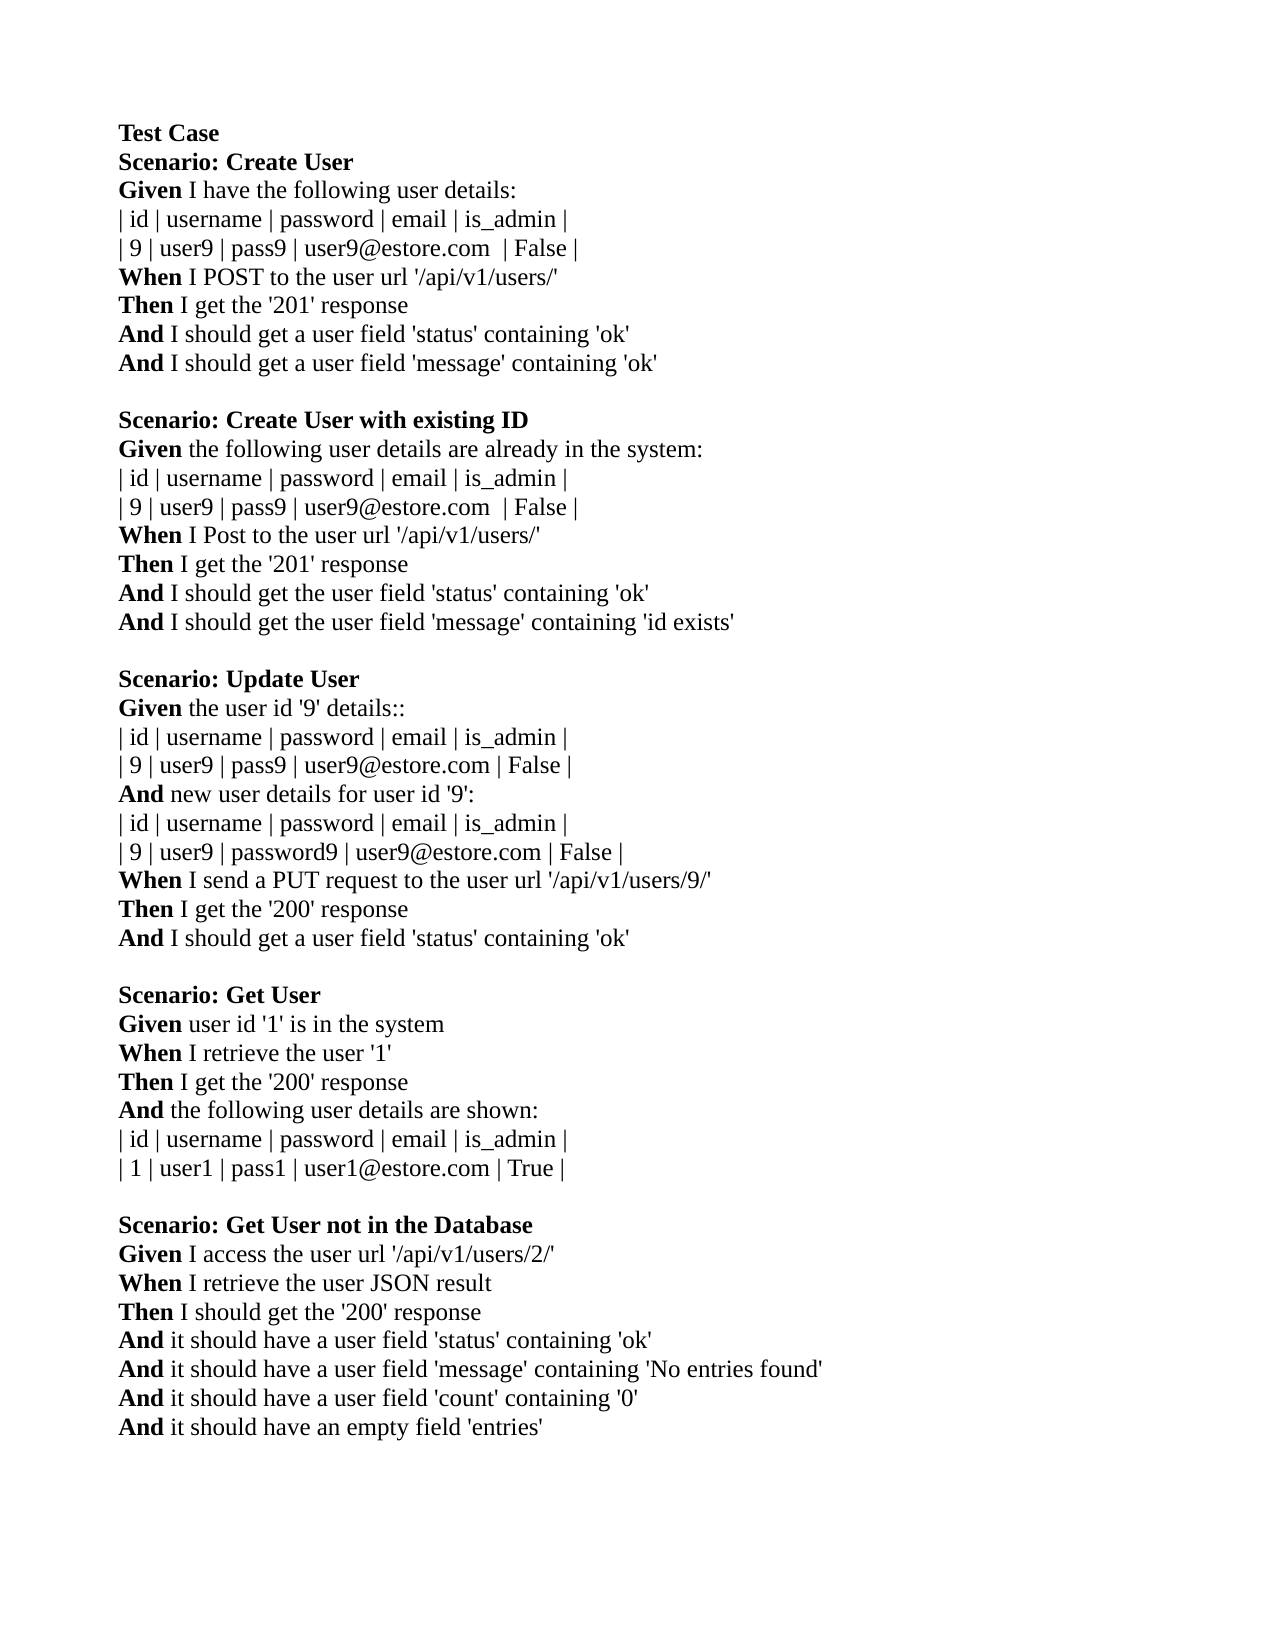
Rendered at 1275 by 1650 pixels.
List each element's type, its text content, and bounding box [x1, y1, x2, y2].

text Given I access the user url '/api/v1/users/2/' [118, 1239, 1157, 1268]
text Scenario: Update User [118, 664, 1157, 693]
text And it should have a user field 'message' containing 'No entries found' [118, 1354, 1157, 1383]
text When I retrieve the user JSON result [118, 1268, 1157, 1297]
text | id | username | password | email | is_admin | [118, 808, 1157, 837]
text And it should have a user field 'count' containing '0' [118, 1383, 1157, 1412]
text | id | username | password | email | is_admin | [118, 463, 1157, 492]
text | 9 | user9 | pass9 | user9@estore.com | False | [118, 751, 1157, 779]
text Then I should get the '200' response [118, 1297, 1157, 1326]
text Given I have the following user details: [118, 176, 1157, 204]
text | 9 | user9 | password9 | user9@estore.com | False | [118, 837, 1157, 866]
text Scenario: Get User not in the Database [118, 1211, 1157, 1239]
text Given the following user details are already in the system: [118, 434, 1157, 463]
text And I should get a user field 'status' containing 'ok' [118, 923, 1157, 952]
text Scenario: Get User [118, 981, 1157, 1009]
text And it should have an empty field 'entries' [118, 1412, 1157, 1441]
text And it should have a user field 'status' containing 'ok' [118, 1326, 1157, 1354]
text Scenario: Create User with existing ID [118, 406, 1157, 434]
text And the following user details are shown: [118, 1096, 1157, 1124]
text Given the user id '9' details:: [118, 693, 1157, 722]
text And I should get a user field 'message' containing 'ok' [118, 348, 1157, 377]
text Then I get the '201' response [118, 291, 1157, 319]
text And new user details for user id '9': [118, 779, 1157, 808]
text Scenario: Create User [118, 147, 1157, 176]
text When I send a PUT request to the user url '/api/v1/users/9/' [118, 866, 1157, 894]
text | id | username | password | email | is_admin | [118, 1124, 1157, 1153]
text When I POST to the user url '/api/v1/users/' [118, 262, 1157, 291]
text | 9 | user9 | pass9 | user9@estore.com | False | [118, 492, 1157, 521]
text Then I get the '200' response [118, 894, 1157, 923]
text | id | username | password | email | is_admin | [118, 204, 1157, 233]
text | 9 | user9 | pass9 | user9@estore.com | False | [118, 233, 1157, 262]
text | id | username | password | email | is_admin | [118, 722, 1157, 751]
text Then I get the '201' response [118, 549, 1157, 578]
text And I should get the user field 'status' containing 'ok' [118, 578, 1157, 607]
text When I Post to the user url '/api/v1/users/' [118, 521, 1157, 549]
text | 1 | user1 | pass1 | user1@estore.com | True | [118, 1153, 1157, 1182]
text Then I get the '200' response [118, 1067, 1157, 1096]
text Test Case [118, 118, 1157, 147]
text When I retrieve the user '1' [118, 1038, 1157, 1067]
text And I should get a user field 'status' containing 'ok' [118, 319, 1157, 348]
text And I should get the user field 'message' containing 'id exists' [118, 607, 1157, 636]
text Given user id '1' is in the system [118, 1009, 1157, 1038]
